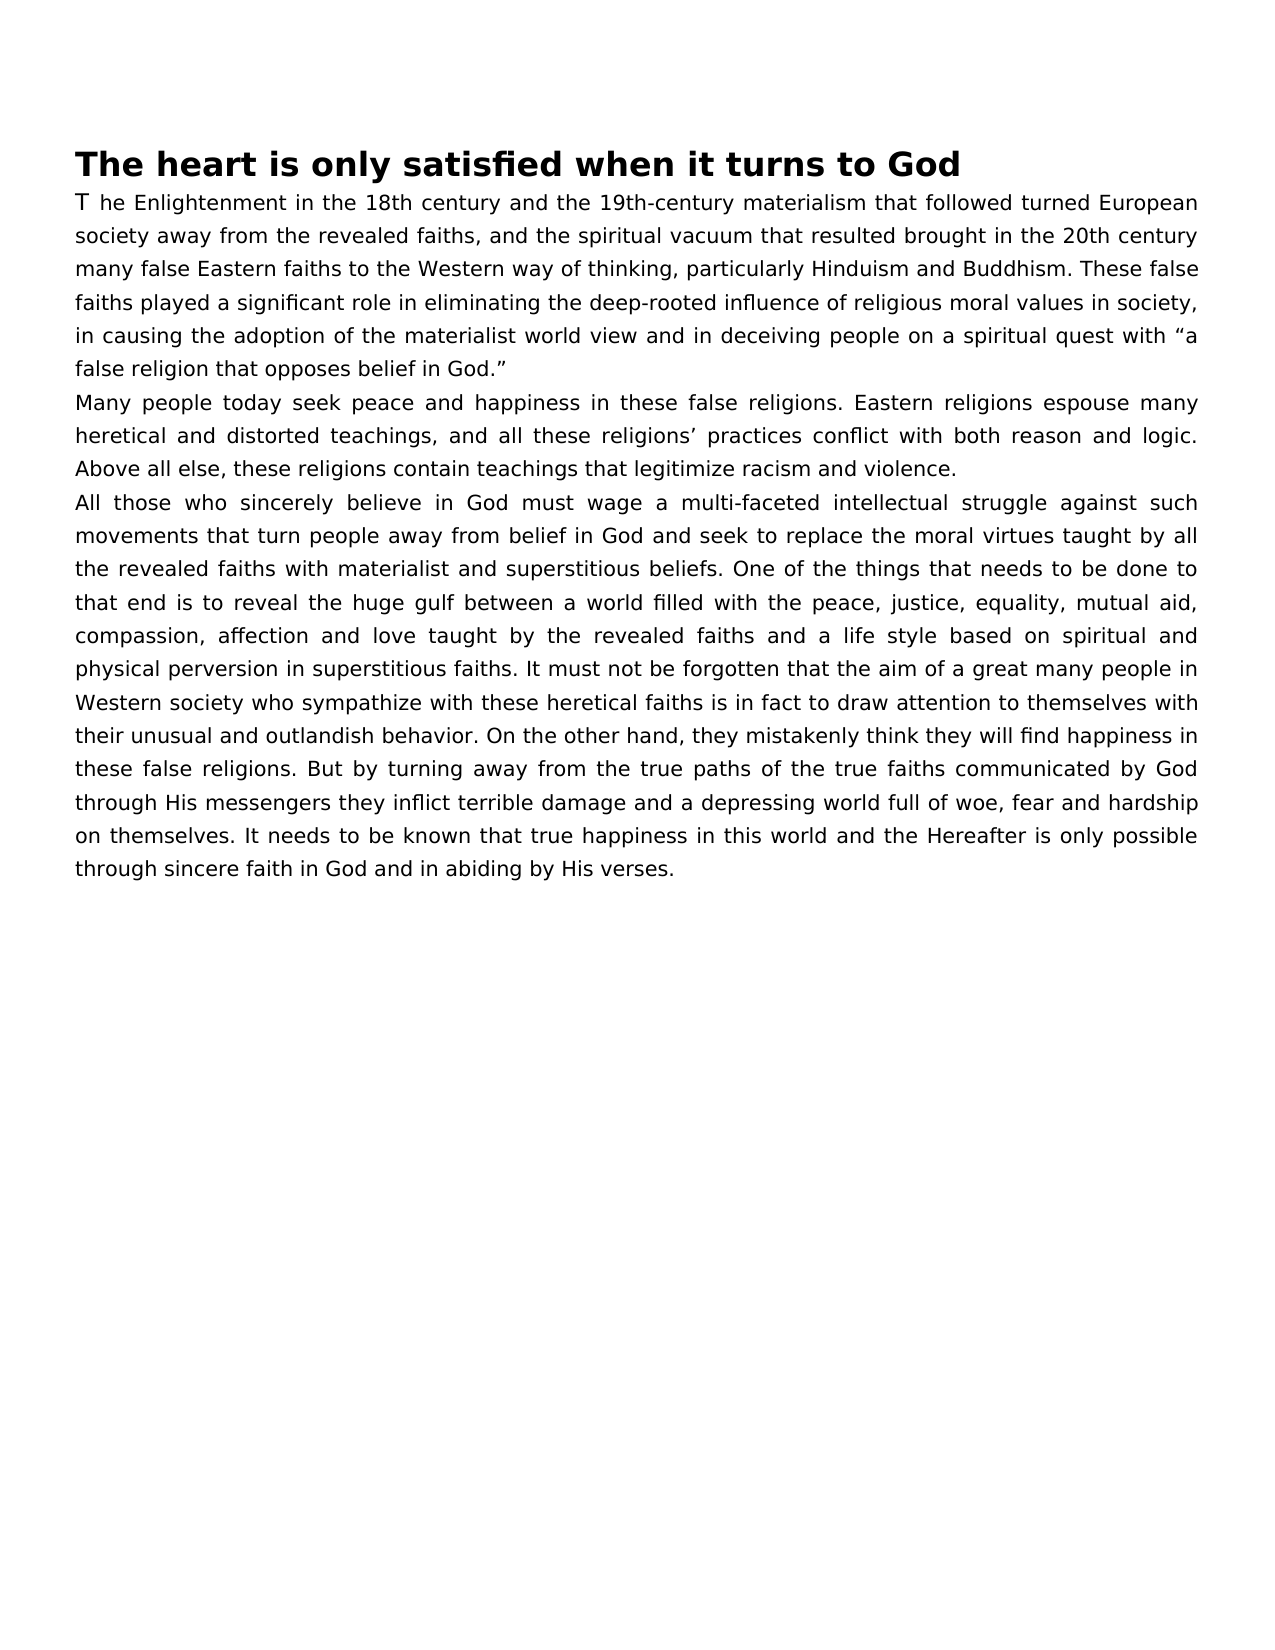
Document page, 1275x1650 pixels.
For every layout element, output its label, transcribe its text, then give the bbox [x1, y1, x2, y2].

text The Enlightenment in the 18th century and the 19th-century materialism that followed turned European society away from the revealed faiths, and the spiritual vacuum that resulted brought in the 20th century many false Eastern faiths to the Western way of thinking, particularly Hinduism and Buddhism. These false faiths played a significant role in eliminating the deep-rooted influence of religious moral values in society, in causing the adoption of the materialist world view and in deceiving people on a spiritual quest with “a false religion that opposes belief in God.” [75, 183, 1200, 383]
text The heart is only satisfied when it turns to God [75, 150, 1200, 183]
text Many people today seek peace and happiness in these false religions. Eastern religions espouse many heretical and distorted teachings, and all these religions’ practices conflict with both reason and logic. Above all else, these religions contain teachings that legitimize racism and violence. [75, 383, 1200, 483]
text All those who sincerely believe in God must wage a multi-faceted intellectual struggle against such movements that turn people away from belief in God and seek to replace the moral virtues taught by all the revealed faiths with materialist and superstitious beliefs. One of the things that needs to be done to that end is to reveal the huge gulf between a world filled with the peace, justice, equality, mutual aid, compassion, affection and love taught by the revealed faiths and a life style based on spiritual and physical perversion in superstitious faiths. It must not be forgotten that the aim of a great many people in Western society who sympathize with these heretical faiths is in fact to draw attention to themselves with their unusual and outlandish behavior. On the other hand, they mistakenly think they will find happiness in these false religions. But by turning away from the true paths of the true faiths communicated by God through His messengers they inflict terrible damage and a depressing world full of woe, fear and hardship on themselves. It needs to be known that true happiness in this world and the Hereafter is only possible through sincere faith in God and in abiding by His verses. [75, 483, 1200, 883]
